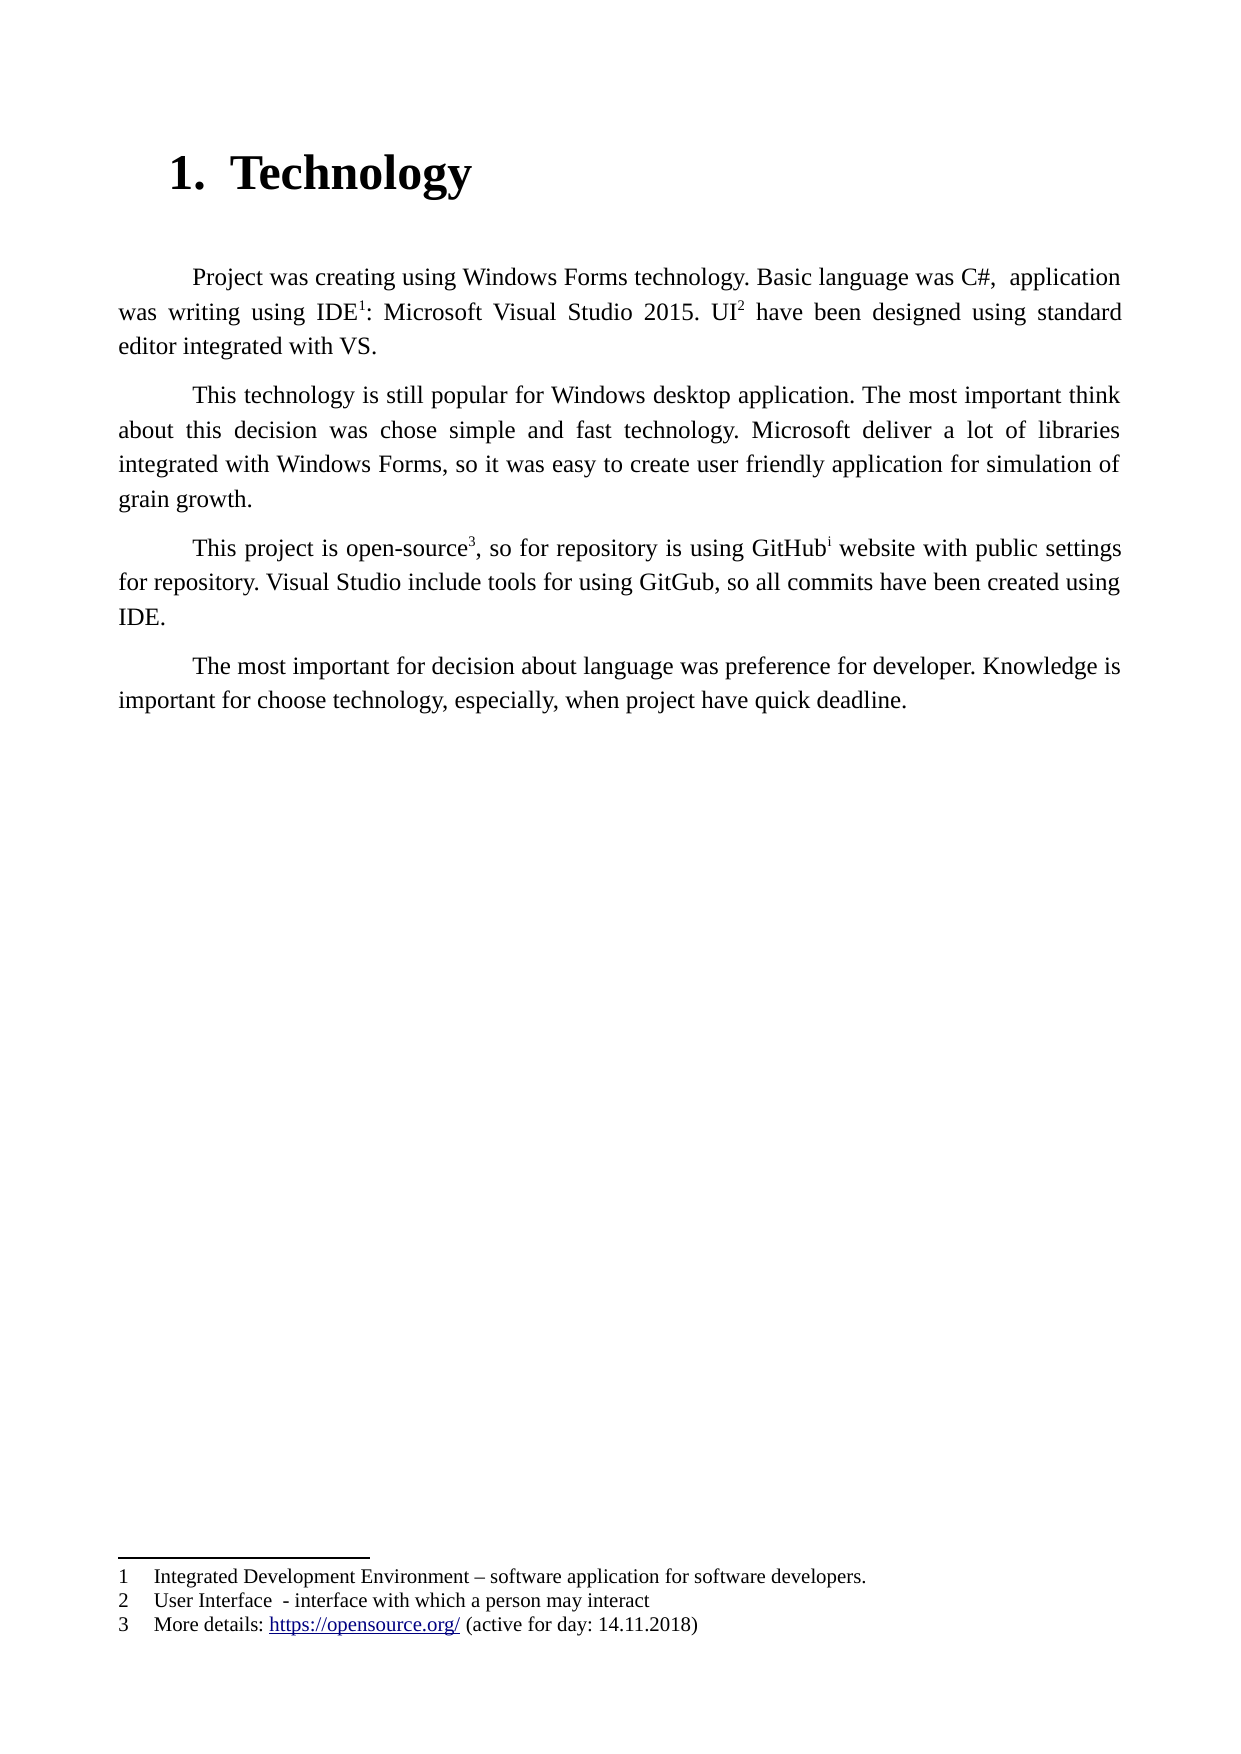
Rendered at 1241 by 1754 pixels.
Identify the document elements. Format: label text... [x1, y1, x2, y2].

text The most important for decision about language was preference for developer. Knowledge is important for choose technology, especially, when project have quick deadline. [118, 651, 1122, 714]
text This project is open-source, so for repository is using GitHub website with public settings for repository. Visual Studio include tools for using GitGub, so all commits have been created using IDE. [118, 533, 1122, 630]
text User Interface - interface with which a person may interact [118, 1588, 1122, 1612]
text This technology is still popular for Windows desktop application. The most important think about this decision was chose simple and fast technology. Microsoft deliver a lot of libraries integrated with Windows Forms, so it was easy to create user friendly application for simulation of grain growth. [118, 380, 1122, 512]
subtitle Technology [156, 143, 1122, 201]
text Integrated Development Environment – software application for software developers. [118, 1564, 1122, 1588]
text More details: https://opensource.org/ (active for day: 14.11.2018) [118, 1612, 1122, 1636]
text Project was creating using Windows Forms technology. Basic language was C#, application was writing using IDE: Microsoft Visual Studio 2015. UI have been designed using standard editor integrated with VS. [118, 262, 1122, 360]
